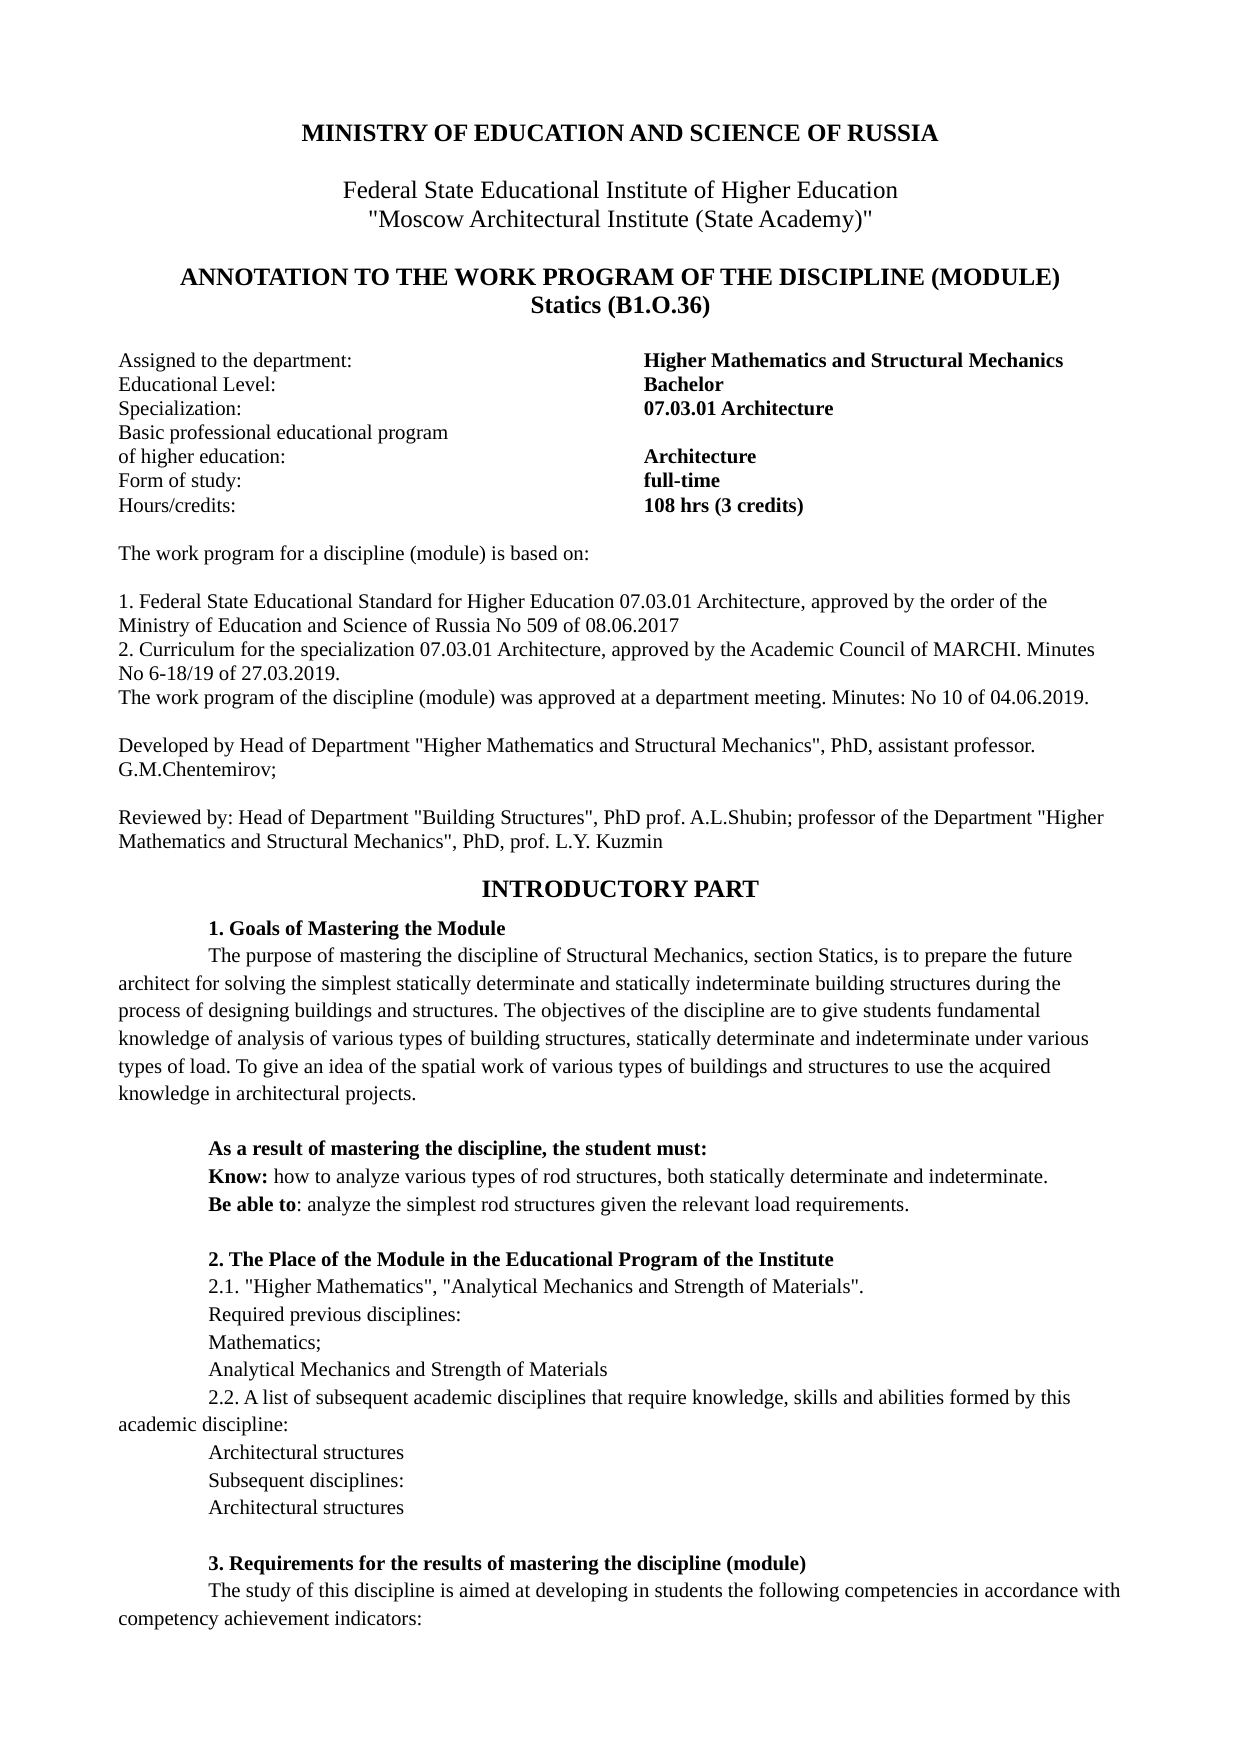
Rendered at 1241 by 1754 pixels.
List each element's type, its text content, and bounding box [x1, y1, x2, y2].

subtitle INTRODUCTORY PART [118, 874, 1122, 903]
text Architectural structures [118, 1495, 1122, 1519]
text The work program for a discipline (module) is based on: [118, 541, 1122, 565]
text Assigned to the department: Higher Mathematics and Structural Mechanics [118, 348, 1122, 372]
text Developed by Head of Department "Higher Mathematics and Structural Mechanics", PhD, assistant professor. G.M.Chentemirov; [118, 733, 1122, 781]
text MINISTRY OF EDUCATION AND SCIENCE OF RUSSIA [118, 118, 1122, 147]
text 1. Federal State Educational Standard for Higher Education 07.03.01 Architecture, approved by the order of the Ministry of Education and Science of Russia No 509 of 08.06.2017 [118, 589, 1122, 637]
text Subsequent disciplines: [118, 1468, 1122, 1492]
text As a result of mastering the discipline, the student must: [118, 1136, 1122, 1160]
text Form of study: full-time [118, 468, 1122, 492]
text The work program of the discipline (module) was approved at a department meeting. Minutes: No 10 of 04.06.2019. [118, 685, 1122, 709]
text Analytical Mechanics and Strength of Materials [118, 1357, 1122, 1381]
text 2. Curriculum for the specialization 07.03.01 Architecture, approved by the Academic Council of MARCHI. Minutes No 6-18/19 of 27.03.2019. [118, 637, 1122, 685]
text Federal State Educational Institute of Higher Education "Moscow Architectural Institute (State Academy)" [118, 176, 1122, 233]
text Architectural structures [118, 1440, 1122, 1464]
text 2.2. A list of subsequent academic disciplines that require knowledge, skills and abilities formed by this academic discipline: [118, 1385, 1122, 1436]
text Basic professional educational program of higher education: Architecture [118, 420, 1122, 468]
text The purpose of mastering the discipline of Structural Mechanics, section Statics, is to prepare the future architect for solving the simplest statically determinate and statically indeterminate building structures during the process of designing buildings and structures. The objectives of the discipline are to give students fundamental knowledge of analysis of various types of building structures, statically determinate and indeterminate under various types of load. To give an idea of the spatial work of various types of buildings and structures to use the acquired knowledge in architectural projects. [118, 943, 1122, 1105]
text Hours/credits: 108 hrs (3 credits) [118, 492, 1122, 517]
text The study of this discipline is aimed at developing in students the following competencies in accordance with competency achievement indicators: [118, 1578, 1122, 1630]
text 2. The Place of the Module in the Educational Program of the Institute [118, 1247, 1122, 1271]
text Be able to: analyze the simplest rod structures given the relevant load requirements. [118, 1192, 1122, 1216]
text Specialization: 07.03.01 Architecture [118, 396, 1122, 420]
text 3. Requirements for the results of mastering the discipline (module) [118, 1550, 1122, 1574]
text Mathematics; [118, 1329, 1122, 1354]
text Statics (B1.O.36) [118, 291, 1122, 319]
text Educational Level: Bachelor [118, 372, 1122, 396]
text Reviewed by: Head of Department "Building Structures", PhD prof. A.L.Shubin; professor of the Department "Higher Mathematics and Structural Mechanics", PhD, prof. L.Y. Kuzmin [118, 805, 1122, 853]
text Required previous disciplines: [118, 1302, 1122, 1326]
text ANNOTATION TO THE WORK PROGRAM OF THE DISCIPLINE (MODULE) [118, 262, 1122, 291]
text 2.1. "Higher Mathematics", "Analytical Mechanics and Strength of Materials". [118, 1274, 1122, 1298]
text Know: how to analyze various types of rod structures, both statically determinate and indeterminate. [118, 1164, 1122, 1188]
text 1. Goals of Mastering the Module [118, 916, 1122, 939]
